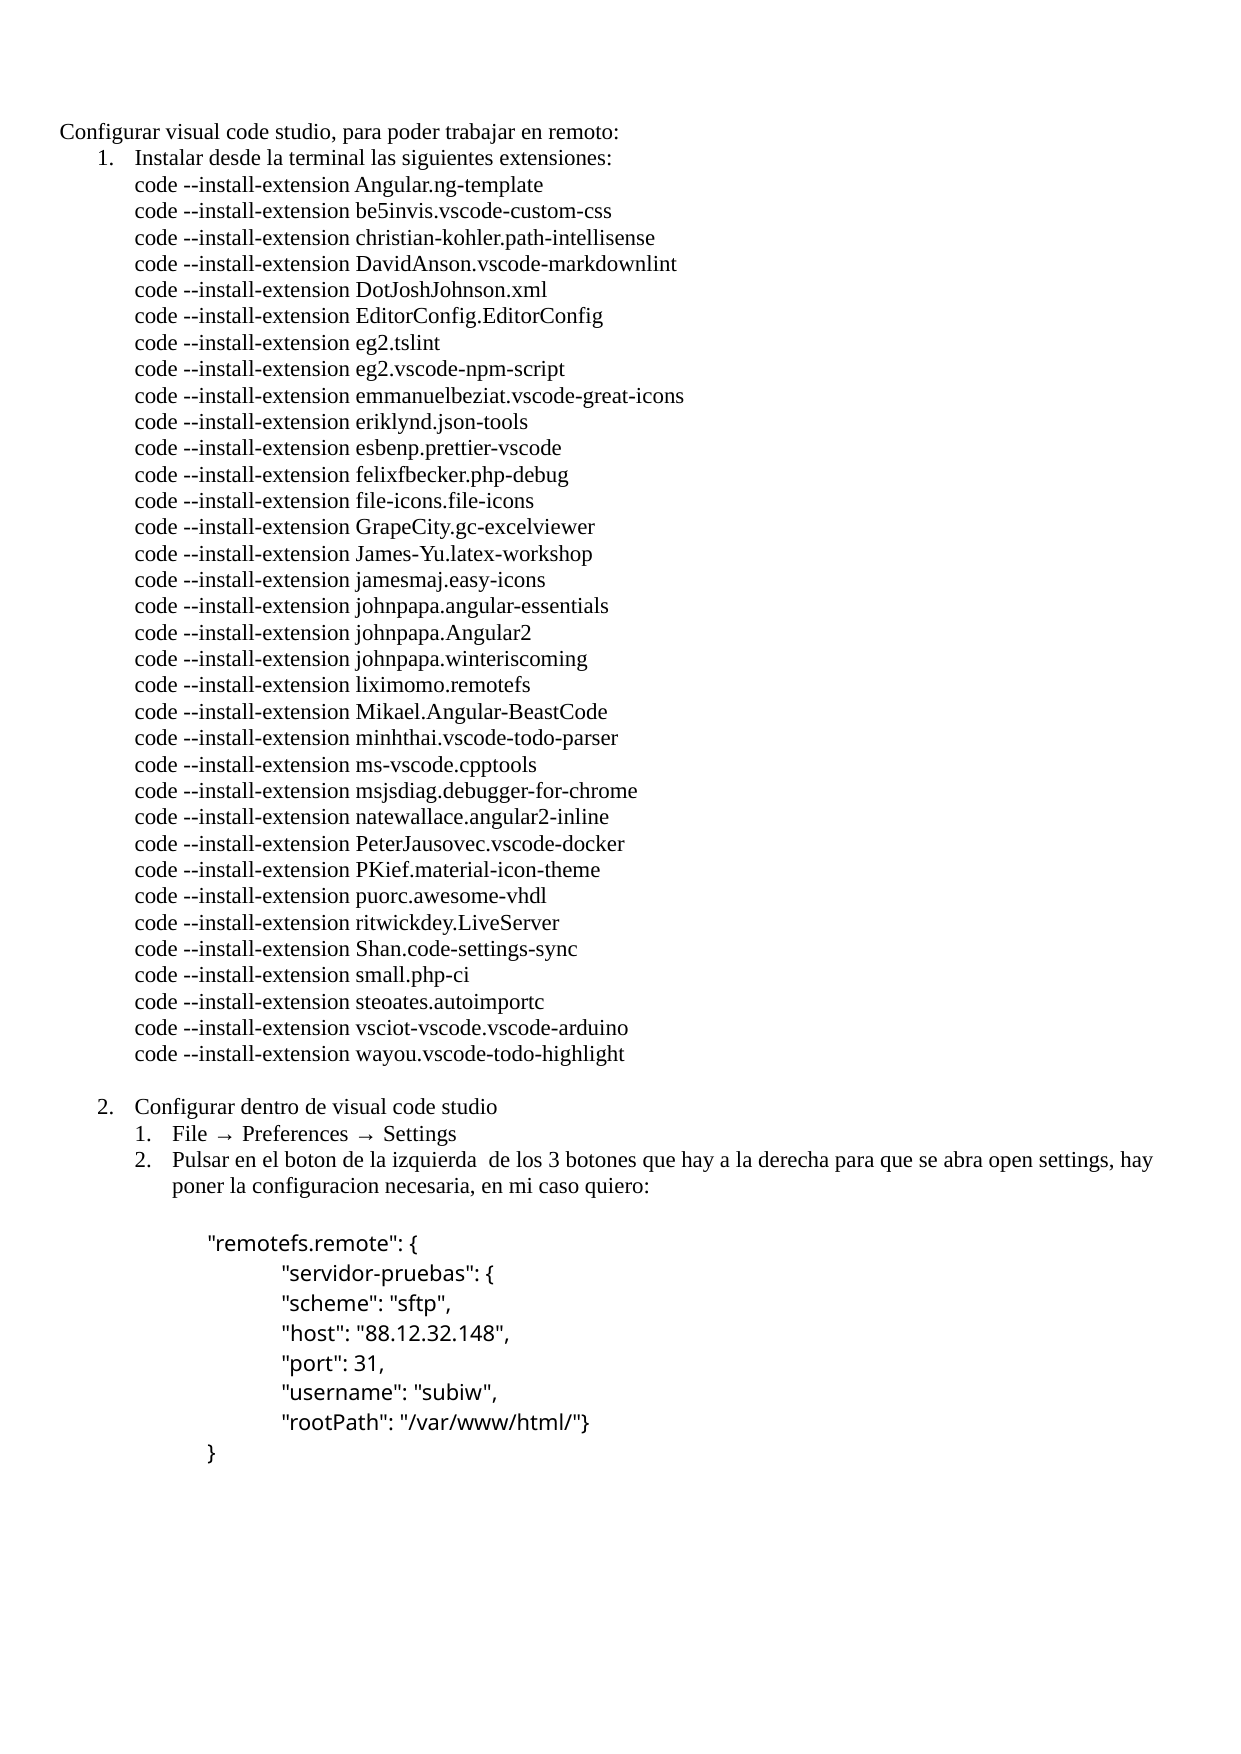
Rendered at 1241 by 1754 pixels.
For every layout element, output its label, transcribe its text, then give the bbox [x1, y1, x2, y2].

list code --install-extension minhthai.vscode-todo-parser [97, 724, 1170, 751]
list code --install-extension James-Yu.latex-workshop [97, 540, 1170, 566]
text "servidor-pruebas": { [59, 1258, 1170, 1288]
text "scheme": "sftp", [59, 1288, 1170, 1318]
list code --install-extension DotJoshJohnson.xml [97, 276, 1170, 303]
text "username": "subiw", [59, 1377, 1170, 1407]
list code --install-extension jamesmaj.easy-icons [97, 566, 1170, 592]
list Configurar dentro de visual code studio [97, 1093, 1170, 1119]
list code --install-extension ms-vscode.cpptools [97, 751, 1170, 777]
list code --install-extension johnpapa.winteriscoming [97, 645, 1170, 672]
list code --install-extension johnpapa.angular-essentials [97, 592, 1170, 619]
list code --install-extension steoates.autoimportc [97, 988, 1170, 1014]
list code --install-extension vsciot-vscode.vscode-arduino [97, 1014, 1170, 1041]
list code --install-extension ritwickdey.LiveServer [97, 909, 1170, 935]
list code --install-extension esbenp.prettier-vscode [97, 434, 1170, 461]
list code --install-extension DavidAnson.vscode-markdownlint [97, 250, 1170, 276]
list code --install-extension eg2.vscode-npm-script [97, 355, 1170, 382]
list code --install-extension Angular.ng-template [97, 171, 1170, 197]
text "port": 31, [59, 1348, 1170, 1377]
list code --install-extension natewallace.angular2-inline [97, 803, 1170, 830]
list code --install-extension file-icons.file-icons [97, 487, 1170, 513]
list code --install-extension EditorConfig.EditorConfig [97, 303, 1170, 329]
list code --install-extension msjsdiag.debugger-for-chrome [97, 777, 1170, 803]
list code --install-extension eg2.tslint [97, 329, 1170, 355]
list code --install-extension small.php-ci [97, 961, 1170, 988]
list code --install-extension Shan.code-settings-sync [97, 935, 1170, 961]
list code --install-extension puorc.awesome-vhdl [97, 882, 1170, 909]
text "rootPath": "/var/www/html/"} [59, 1407, 1170, 1437]
list Pulsar en el boton de la izquierda de los 3 botones que hay a la derecha para que se abra open settings, hay poner la configuracion necesaria, en mi caso quiero: [134, 1146, 1170, 1199]
list code --install-extension felixfbecker.php-debug [97, 461, 1170, 487]
list code --install-extension be5invis.vscode-custom-css [97, 197, 1170, 223]
list code --install-extension christian-kohler.path-intellisense [97, 223, 1170, 250]
list code --install-extension PeterJausovec.vscode-docker [97, 830, 1170, 856]
list code --install-extension PKief.material-icon-theme [97, 856, 1170, 882]
list code --install-extension eriklynd.json-tools [97, 408, 1170, 434]
list code --install-extension emmanuelbeziat.vscode-great-icons [97, 382, 1170, 408]
list Instalar desde la terminal las siguientes extensiones: [97, 144, 1170, 171]
list File → Preferences → Settings [134, 1119, 1170, 1146]
text "host": "88.12.32.148", [59, 1318, 1170, 1348]
text Configurar visual code studio, para poder trabajar en remoto: [59, 118, 1170, 144]
list code --install-extension johnpapa.Angular2 [97, 619, 1170, 645]
text } [59, 1437, 1170, 1467]
list code --install-extension wayou.vscode-todo-highlight [97, 1041, 1170, 1067]
list code --install-extension Mikael.Angular-BeastCode [97, 698, 1170, 724]
list code --install-extension GrapeCity.gc-excelviewer [97, 513, 1170, 540]
list code --install-extension liximomo.remotefs [97, 672, 1170, 698]
text "remotefs.remote": { [59, 1228, 1170, 1258]
